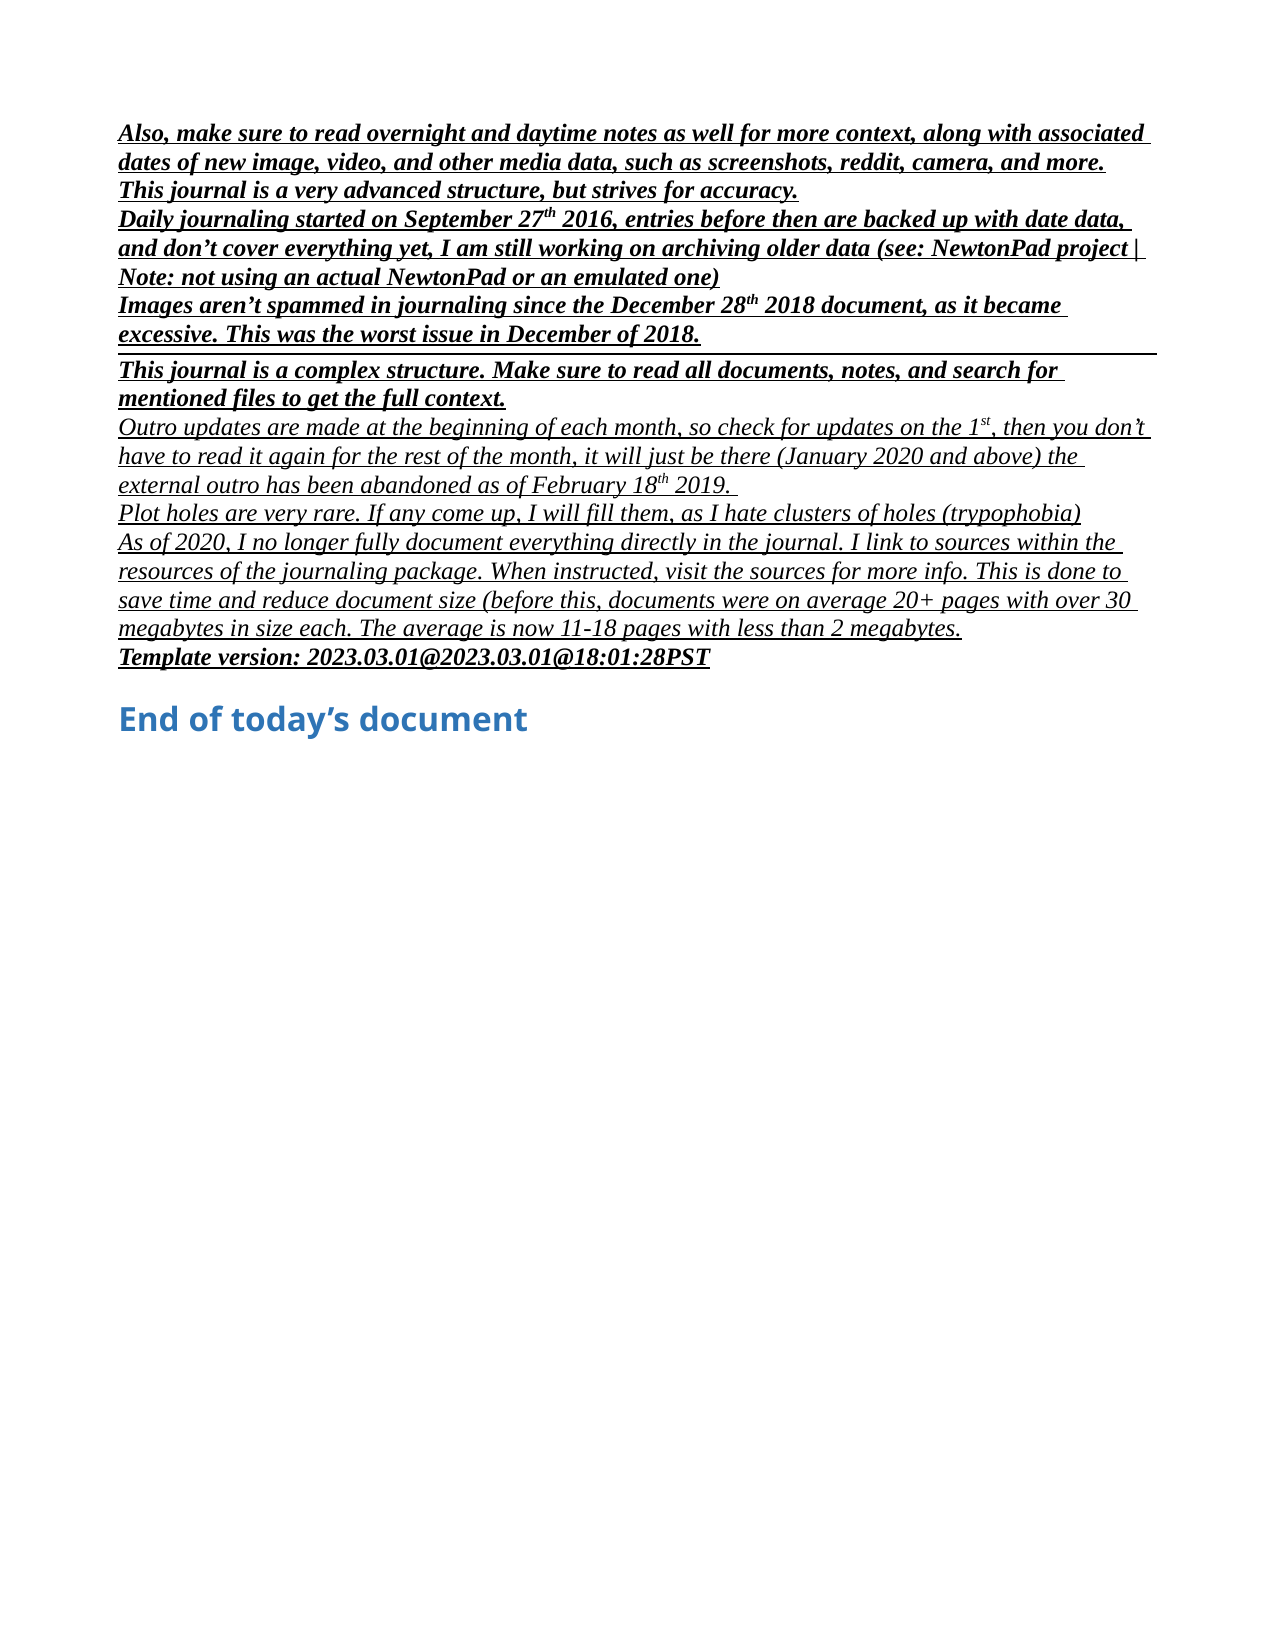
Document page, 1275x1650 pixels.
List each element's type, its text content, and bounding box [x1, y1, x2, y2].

text Images aren’t spammed in journaling since the December 28th 2018 document, as it became excessive. This was the worst issue in December of 2018. [118, 291, 1157, 353]
subtitle End of today’s document [118, 696, 1157, 741]
text Daily journaling started on September 27th 2016, entries before then are backed up with date data, and don’t cover everything yet, I am still working on archiving older data (see: NewtonPad project | Note: not using an actual NewtonPad or an emulated one) [118, 204, 1157, 291]
text This journal is a complex structure. Make sure to read all documents, notes, and search for mentioned files to get the full context. [118, 355, 1157, 412]
text Outro updates are made at the beginning of each month, so check for updates on the 1st, then you don’t have to read it again for the rest of the month, it will just be there (January 2020 and above) the external outro has been abandoned as of February 18th 2019. [118, 412, 1157, 498]
text Also, make sure to read overnight and daytime notes as well for more context, along with associated dates of new image, video, and other media data, such as screenshots, reddit, camera, and more. [118, 118, 1157, 176]
text Template version: 2023.03.01@2023.03.01@18:01:28PST [118, 642, 1157, 671]
text This journal is a very advanced structure, but strives for accuracy. [118, 176, 1157, 204]
text As of 2020, I no longer fully document everything directly in the journal. I link to sources within the resources of the journaling package. When instructed, visit the sources for more info. This is done to save time and reduce document size (before this, documents were on average 20+ pages with over 30 megabytes in size each. The average is now 11-18 pages with less than 2 megabytes. [118, 527, 1157, 642]
text Plot holes are very rare. If any come up, I will fill them, as I hate clusters of holes (trypophobia) [118, 498, 1157, 527]
